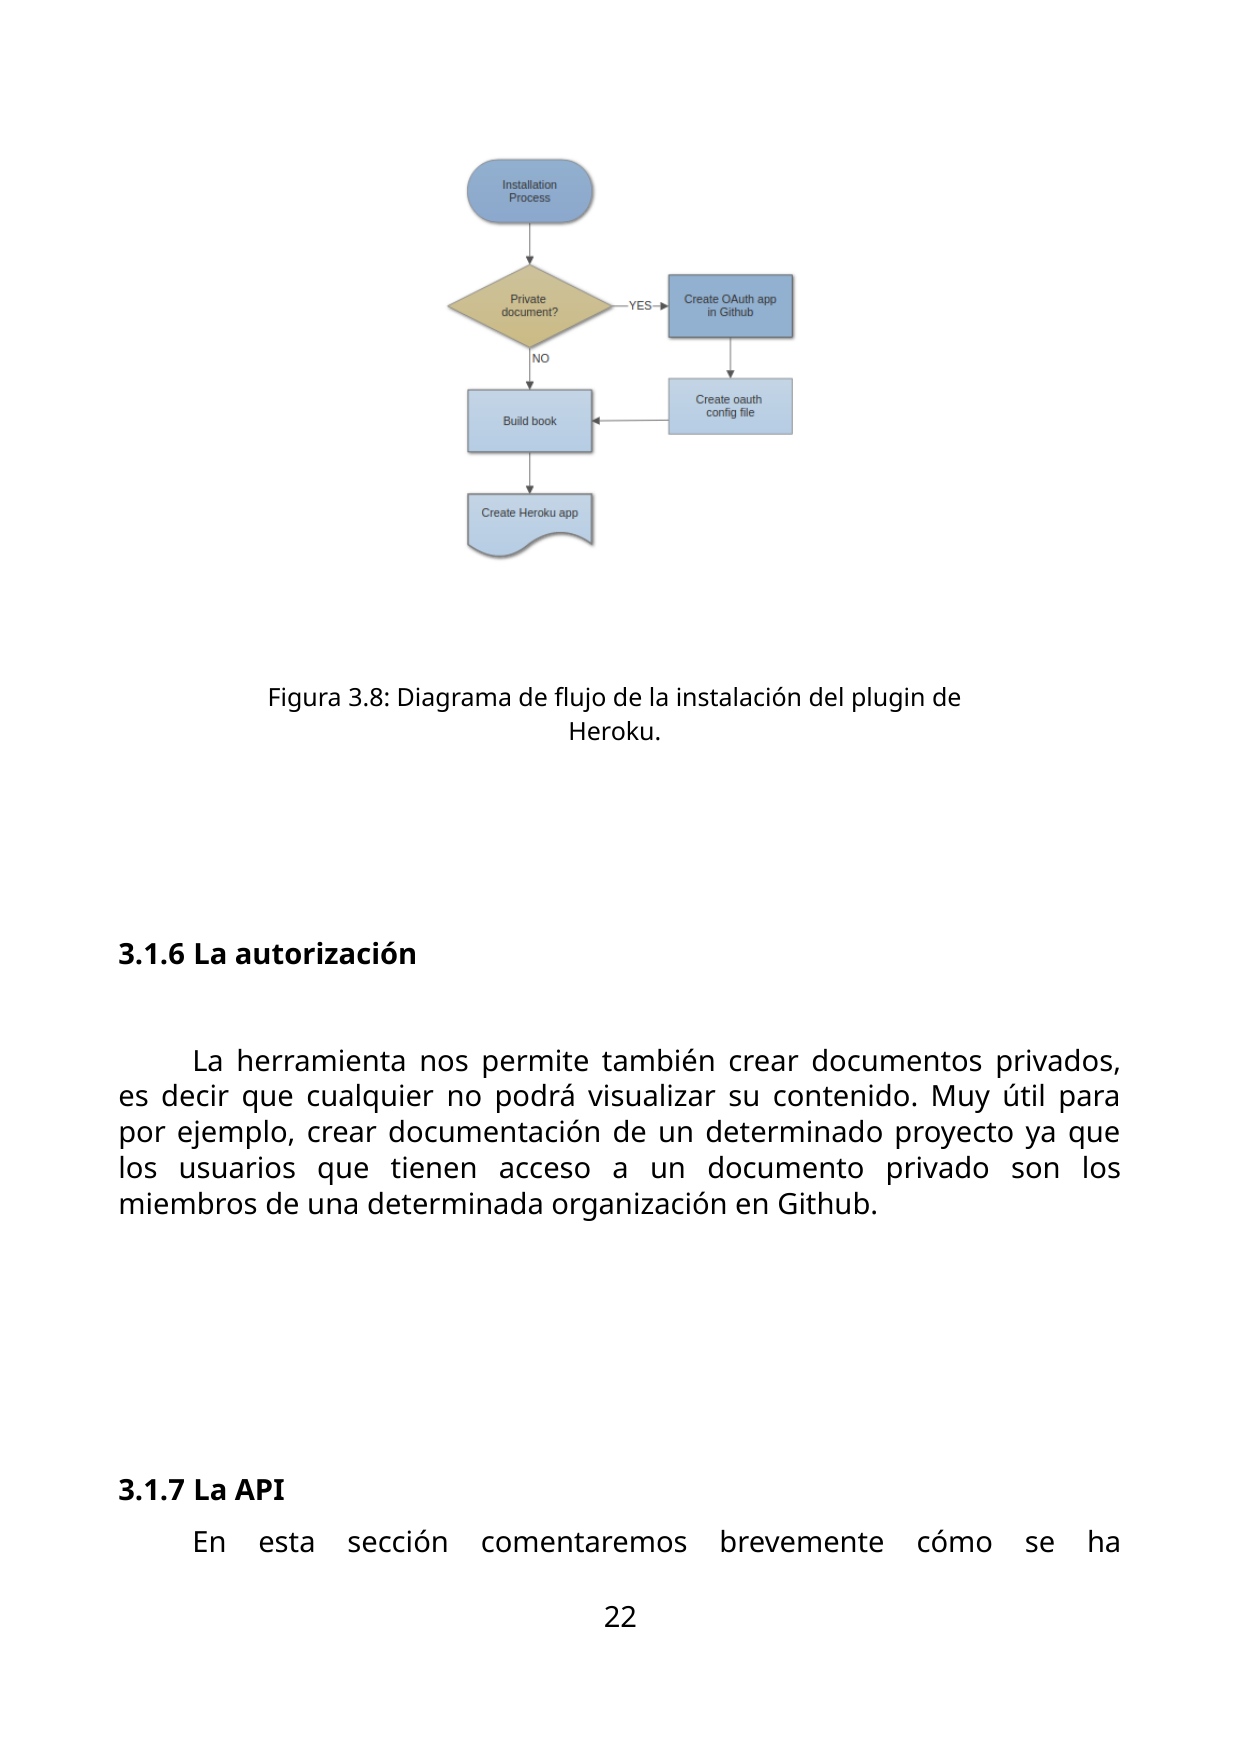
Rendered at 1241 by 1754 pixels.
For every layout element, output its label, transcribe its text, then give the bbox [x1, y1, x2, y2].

text La herramienta nos permite también crear documentos privados, es decir que cualquier no podrá visualizar su contenido. Muy útil para por ejemplo, crear documentación de un determinado proyecto ya que los usuarios que tienen acceso a un documento privado son los miembros de una determinada organización en Github. [118, 1040, 1122, 1223]
subtitle La autorización [118, 933, 1122, 973]
text Figura 3.8: Diagrama de flujo de la instalación del plugin de Heroku. [218, 679, 1011, 748]
picture [436, 150, 810, 601]
text En esta sección comentaremos brevemente cómo se ha [118, 1521, 1122, 1561]
subtitle La API [118, 1469, 1122, 1508]
